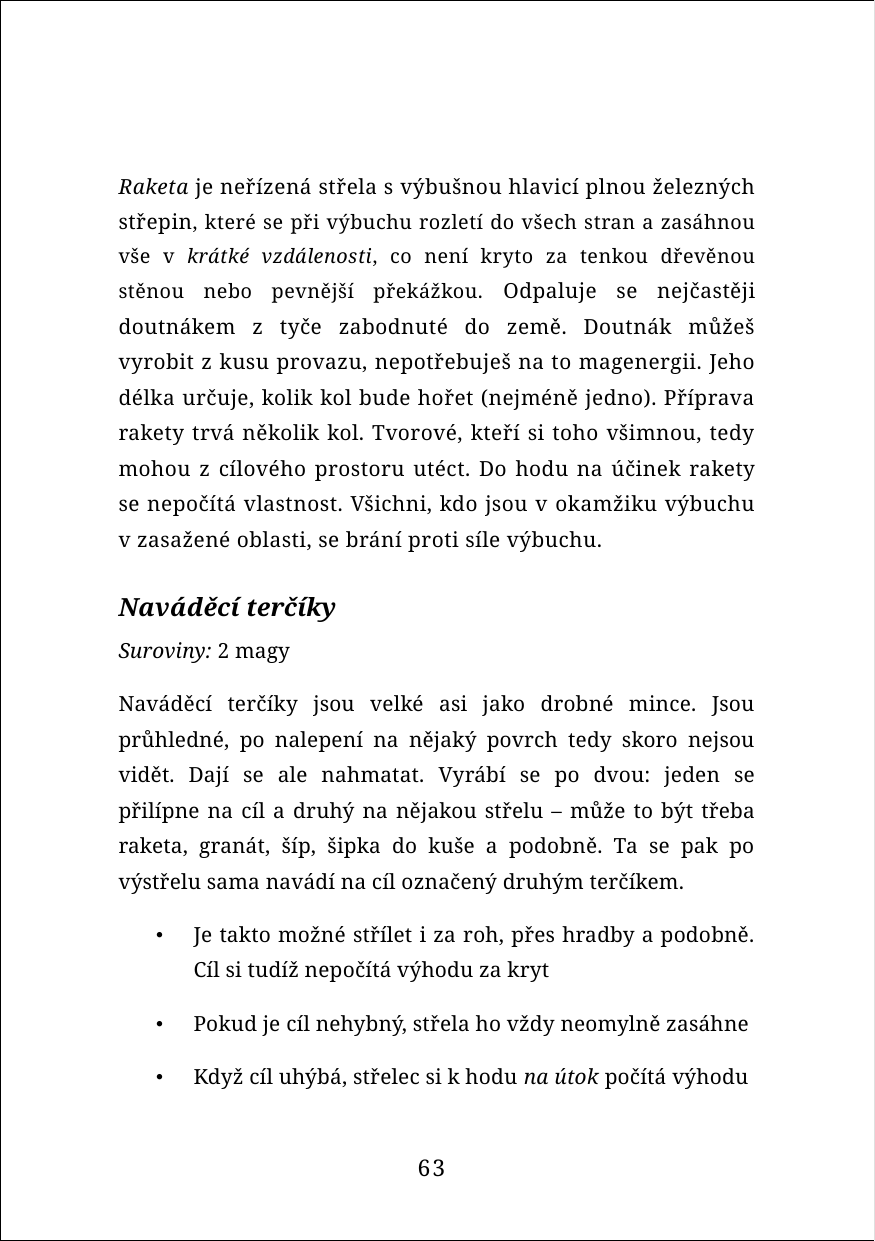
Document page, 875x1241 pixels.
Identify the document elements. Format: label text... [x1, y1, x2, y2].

list Je takto možné střílet i za roh, přes hradby a podobně. Cíl si tudíž nepočítá výhodu za kryt [156, 920, 756, 984]
list Když cíl uhýbá, střelec si k hodu na útok počítá výhodu [156, 1062, 756, 1090]
text Raketa je neřízená střela s výbušnou hlavicí plnou železných střepin, které se při výbuchu rozletí do všech stran a zasáhnou vše v krátké vzdálenosti, co není kryto za tenkou dřevěnou stěnou nebo pevnější překážkou. Odpaluje se nejčastěji doutnákem z tyče zabodnuté do země. Doutnák můžeš vyrobit z kusu provazu, nepotřebuješ na to magenergii. Jeho délka určuje, kolik kol bude hořet (nejméně jedno). Příprava rakety trvá několik kol. Tvorové, kteří si toho všimnou, tedy mohou z cílového prostoru utéct. Do hodu na účinek rakety se nepočítá vlastnost. Všichni, kdo jsou v okamžiku výbuchu v zasažené oblasti, se brání proti síle výbuchu. [118, 172, 756, 553]
subtitle Naváděcí terčíky [118, 590, 756, 624]
text Suroviny: 2 magy [118, 636, 756, 664]
list Pokud je cíl nehybný, střela ho vždy neomylně zasáhne [156, 1009, 756, 1037]
text Naváděcí terčíky jsou velké asi jako drobné mince. Jsou průhledné, po nalepení na nějaký povrch tedy skoro nejsou vidět. Dají se ale nahmatat. Vyrábí se po dvou: jeden se přilípne na cíl a druhý na nějakou střelu – může to být třeba raketa, granát, šíp, šipka do kuše a podobně. Ta se pak po výstřelu sama navádí na cíl označený druhým terčíkem. [118, 689, 756, 895]
